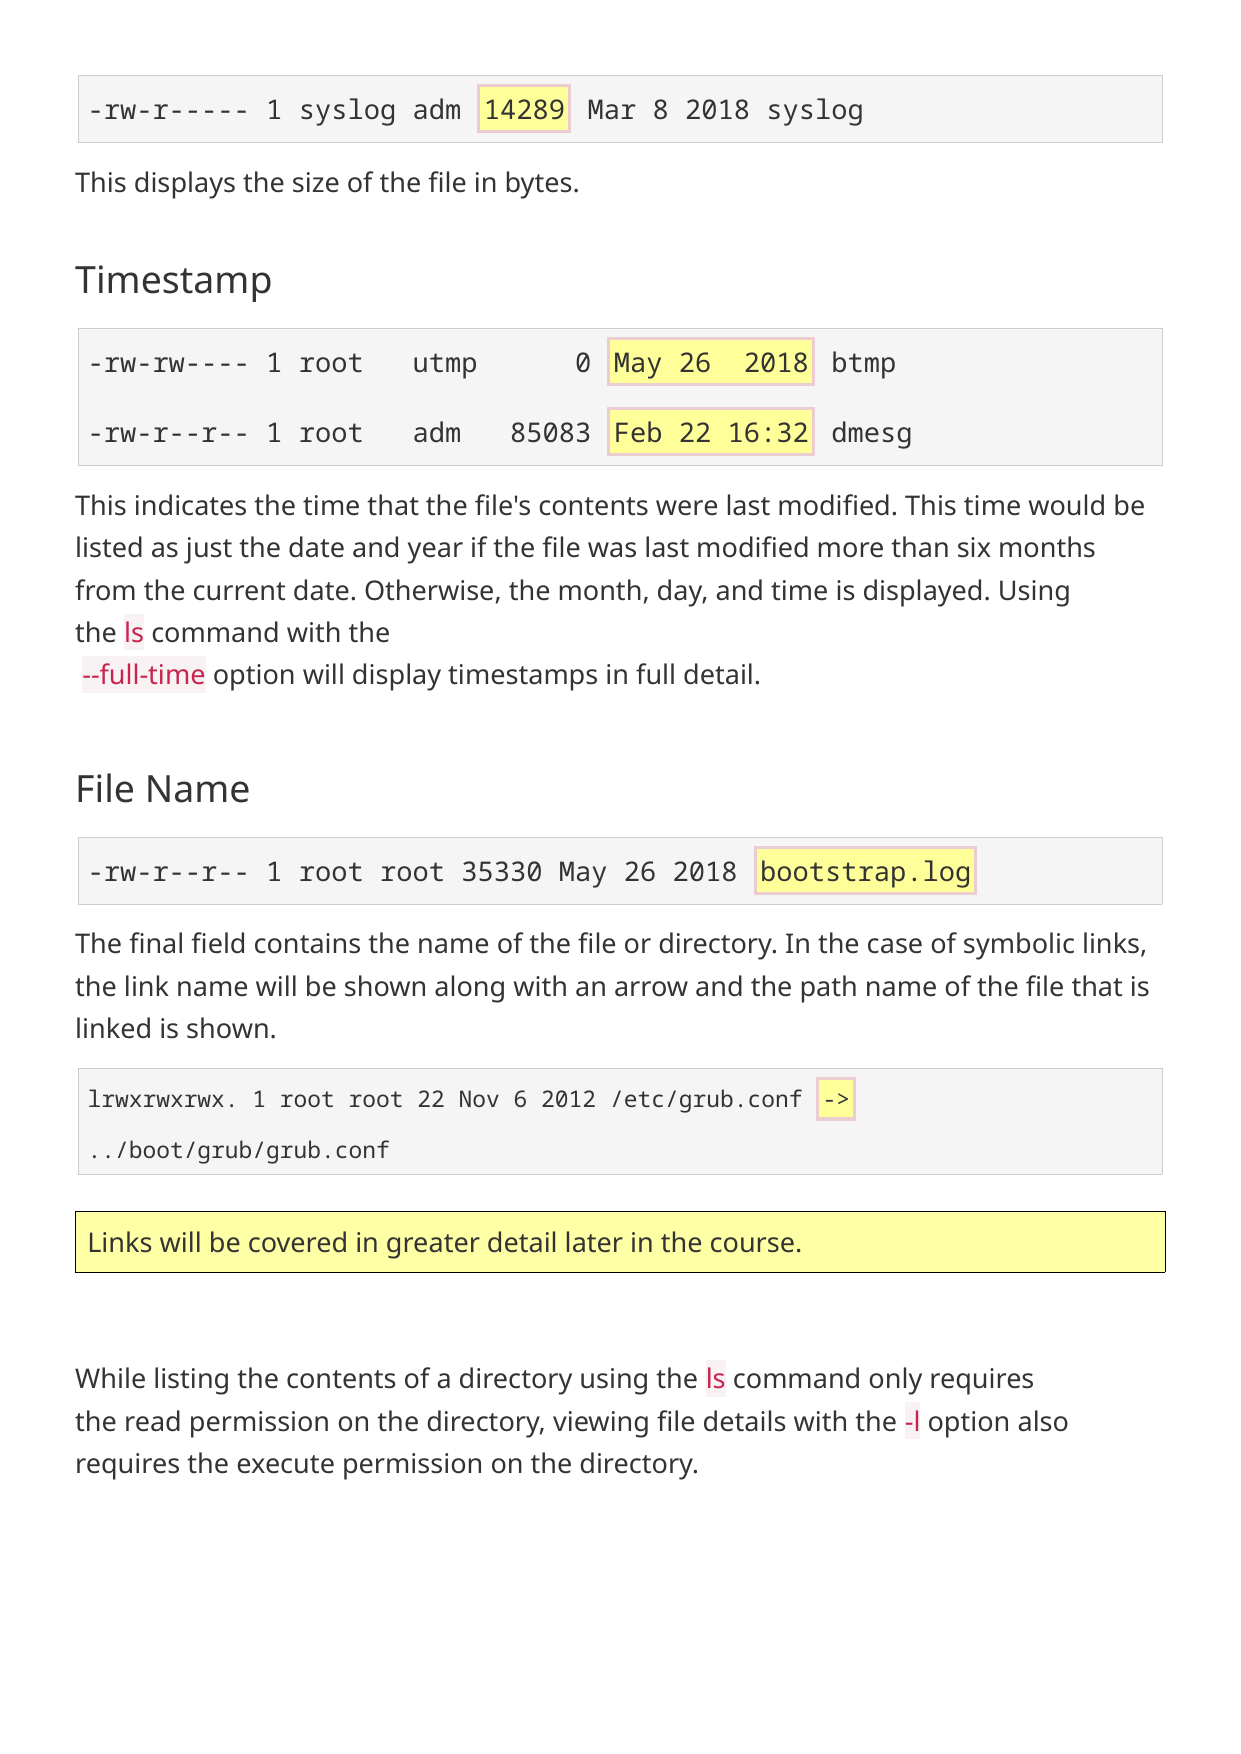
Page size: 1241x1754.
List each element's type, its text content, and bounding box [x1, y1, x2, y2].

text --full-time option will display timestamps in full detail. [75, 656, 1165, 693]
text Links will be covered in greater detail later in the course. [76, 1212, 1165, 1272]
text -rw-r--r-- 1 root root 35330 May 26 2018 bootstrap.log [79, 838, 1162, 904]
text Timestamp [75, 254, 1165, 305]
text While listing the contents of a directory using the ls command only requires the read permission on the directory, viewing file details with the -l option also requires the execute permission on the directory. [75, 1360, 1165, 1481]
text -rw-r----- 1 syslog adm 14289 Mar 8 2018 syslog [79, 76, 1162, 142]
text The final field contains the name of the file or directory. In the case of symbolic links, the link name will be shown along with an arrow and the path name of the file that is linked is shown. [75, 925, 1165, 1047]
text This indicates the time that the file's contents were last modified. This time would be listed as just the date and year if the file was last modified more than six months from the current date. Otherwise, the month, day, and time is displayed. Using the ls command with the [75, 486, 1165, 650]
text -rw-r--r-- 1 root adm 85083 Feb 22 16:32 dmesg [79, 398, 1162, 465]
text lrwxrwxrwx. 1 root root 22 Nov 6 2012 /etc/grub.conf -> ../boot/grub/grub.conf [79, 1069, 1162, 1174]
text File Name [75, 762, 1165, 813]
text This displays the size of the file in bytes. [75, 163, 1165, 200]
text -rw-rw---- 1 root utmp 0 May 26 2018 btmp [79, 329, 1162, 386]
